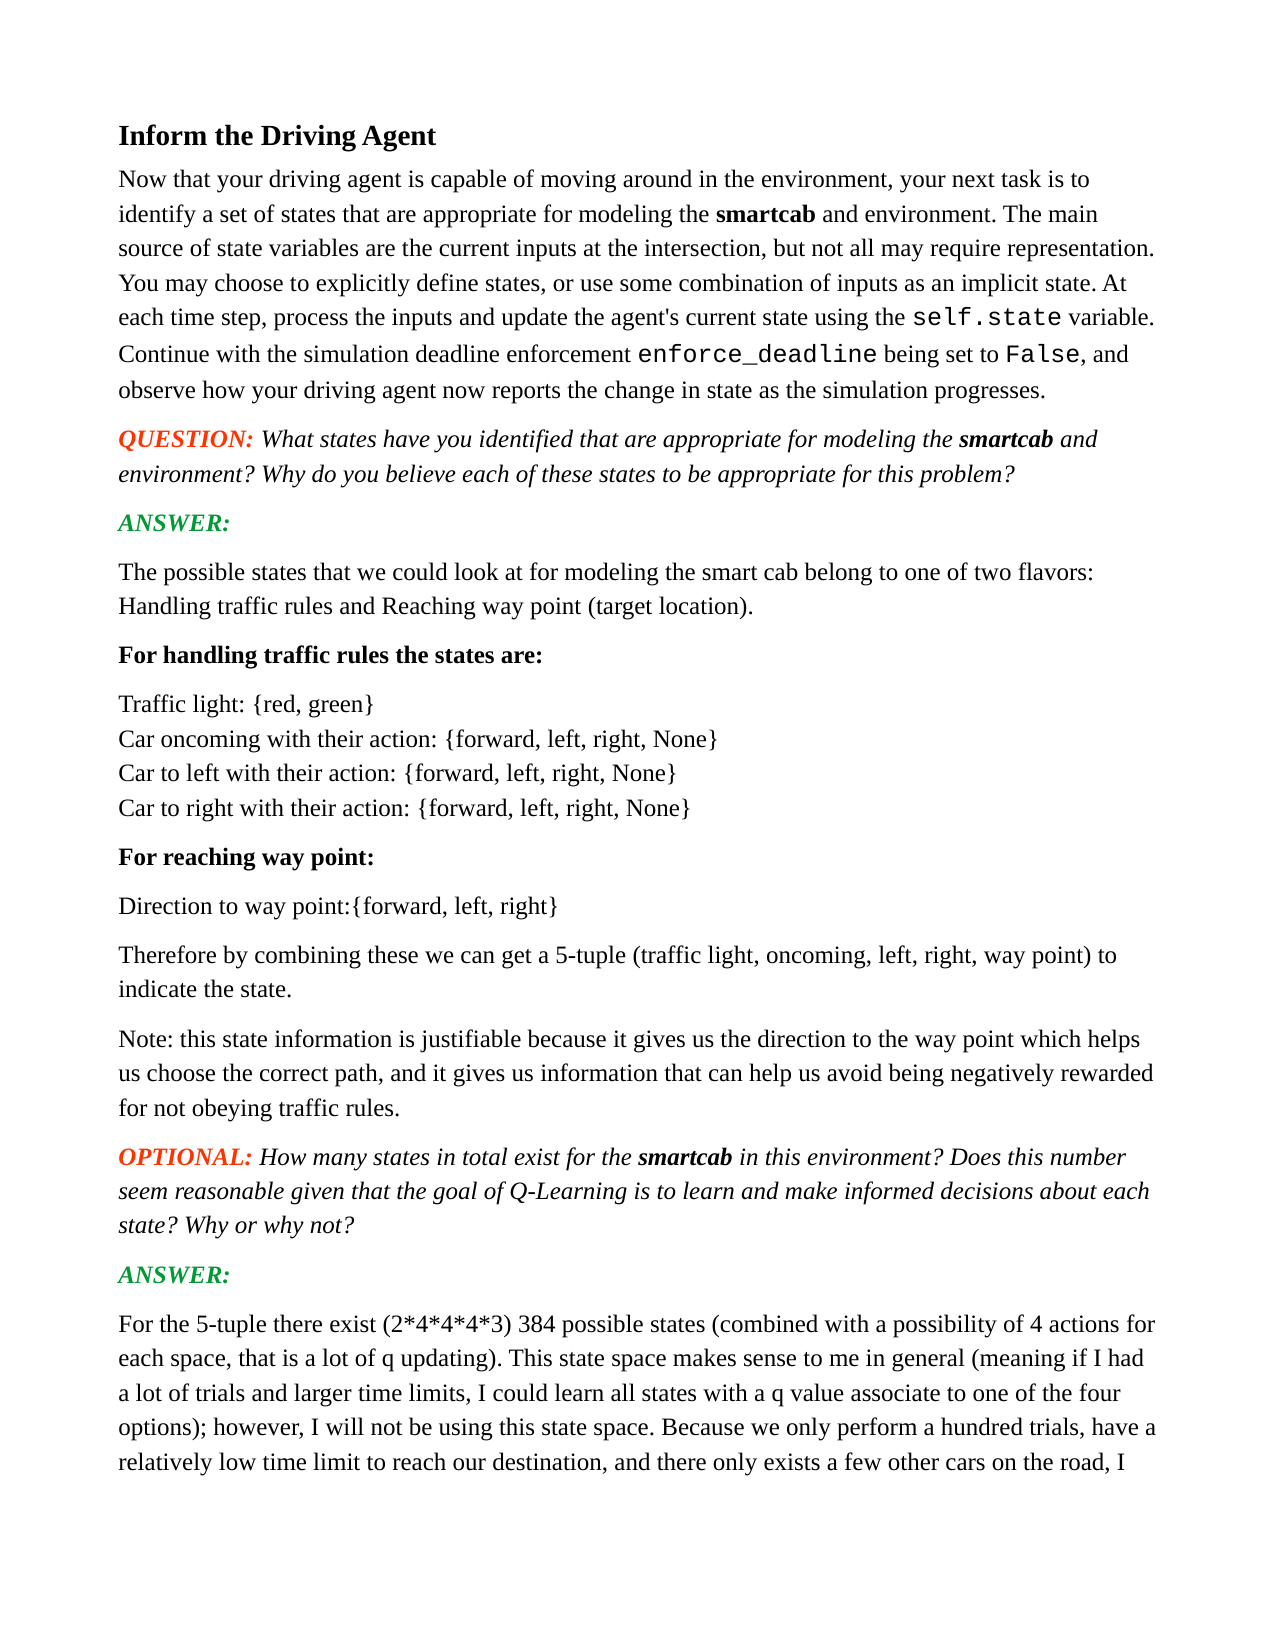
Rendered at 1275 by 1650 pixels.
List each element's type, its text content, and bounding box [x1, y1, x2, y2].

text The possible states that we could look at for modeling the smart cab belong to one of two flavors: Handling traffic rules and Reaching way point (target location). [118, 557, 1157, 620]
text Direction to way point:{forward, left, right} [118, 891, 1157, 920]
text Now that your driving agent is capable of moving around in the environment, your next task is to identify a set of states that are appropriate for modeling the smartcab and environment. The main source of state variables are the current inputs at the intersection, but not all may require representation. You may choose to explicitly define states, or use some combination of inputs as an implicit state. At each time step, process the inputs and update the agent's current state using the self.state variable. Continue with the simulation deadline enforcement enforce_deadline being set to False, and observe how your driving agent now reports the change in state as the simulation progresses. [118, 164, 1157, 404]
text Traffic light: {red, green} Car oncoming with their action: {forward, left, right, None} Car to left with their action: {forward, left, right, None} Car to right with their action: {forward, left, right, None} [118, 689, 1157, 822]
text For reaching way point: [118, 842, 1157, 871]
text Therefore by combining these we can get a 5-tuple (traffic light, oncoming, left, right, way point) to indicate the state. [118, 940, 1157, 1003]
text ANSWER: [118, 1260, 1157, 1288]
text OPTIONAL: How many states in total exist for the smartcab in this environment? Does this number seem reasonable given that the goal of Q-Learning is to learn and make informed decisions about each state? Why or why not? [118, 1142, 1157, 1239]
text Note: this state information is justifiable because it gives us the direction to the way point which helps us choose the correct path, and it gives us information that can help us avoid being negatively rewarded for not obeying traffic rules. [118, 1024, 1157, 1121]
subtitle Inform the Driving Agent [118, 118, 1157, 152]
text For handling traffic rules the states are: [118, 640, 1157, 669]
text ANSWER: [118, 508, 1157, 537]
text For the 5-tuple there exist (2*4*4*4*3) 384 possible states (combined with a possibility of 4 actions for each space, that is a lot of q updating). This state space makes sense to me in general (meaning if I had a lot of trials and larger time limits, I could learn all states with a q value associate to one of the four options); however, I will not be using this state space. Because we only perform a hundred trials, have a relatively low time limit to reach our destination, and there only exists a few other cars on the road, I [118, 1309, 1157, 1475]
text QUESTION: What states have you identified that are appropriate for modeling the smartcab and environment? Why do you believe each of these states to be appropriate for this problem? [118, 424, 1157, 487]
